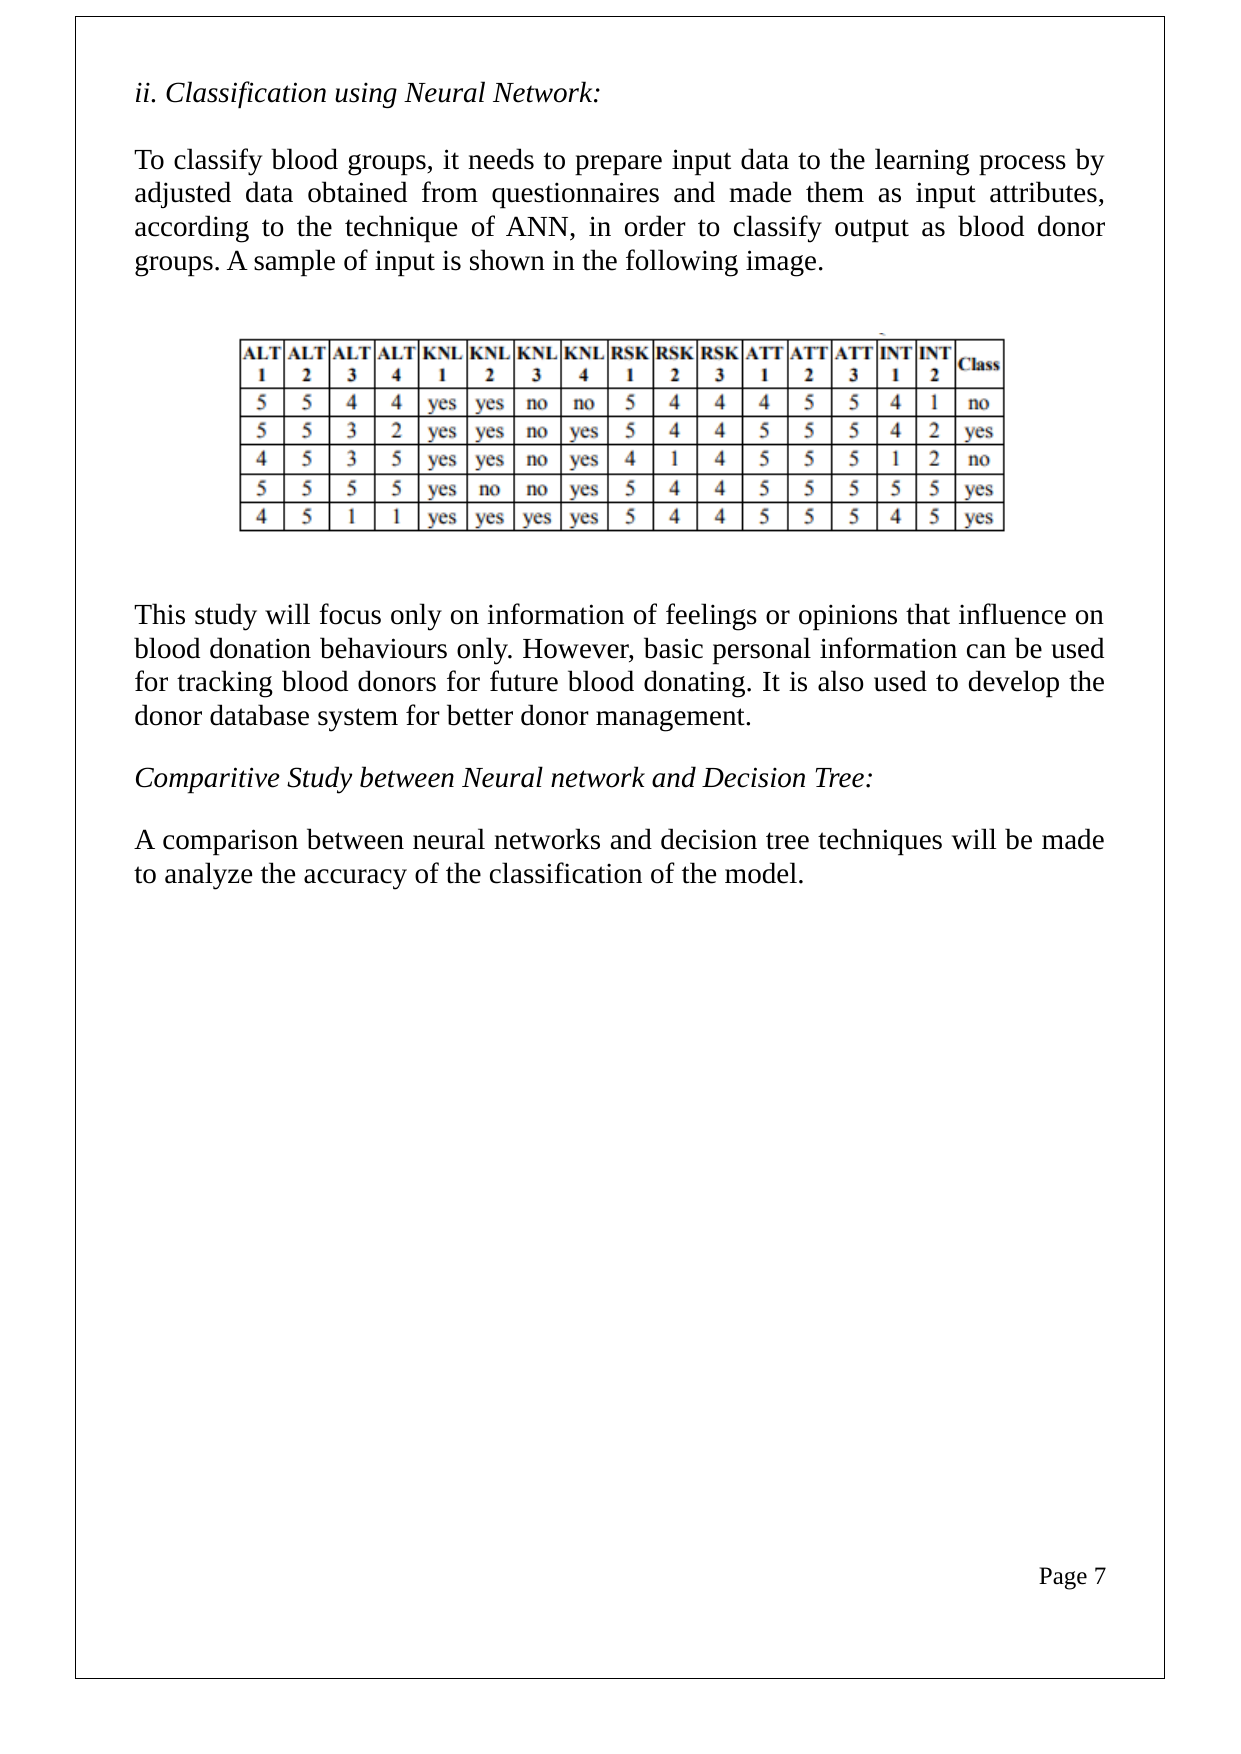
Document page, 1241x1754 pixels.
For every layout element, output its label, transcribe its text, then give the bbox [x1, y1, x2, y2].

text To classify blood groups, it needs to prepare input data to the learning process by adjusted data obtained from questionnaires and made them as input attributes, according to the technique of ANN, in order to classify output as blood donor groups. A sample of input is shown in the following image. [134, 142, 1106, 276]
text Comparitive Study between Neural network and Decision Tree: [134, 760, 1106, 794]
picture [221, 333, 1019, 541]
text ii. Classification using Neural Network: [134, 75, 1106, 108]
text This study will focus only on information of feelings or opinions that influence on blood donation behaviours only. However, basic personal information can be used for tracking blood donors for future blood donating. It is also used to develop the donor database system for better donor management. [134, 597, 1106, 731]
text A comparison between neural networks and decision tree techniques will be made to analyze the accuracy of the classification of the model. [134, 822, 1106, 889]
